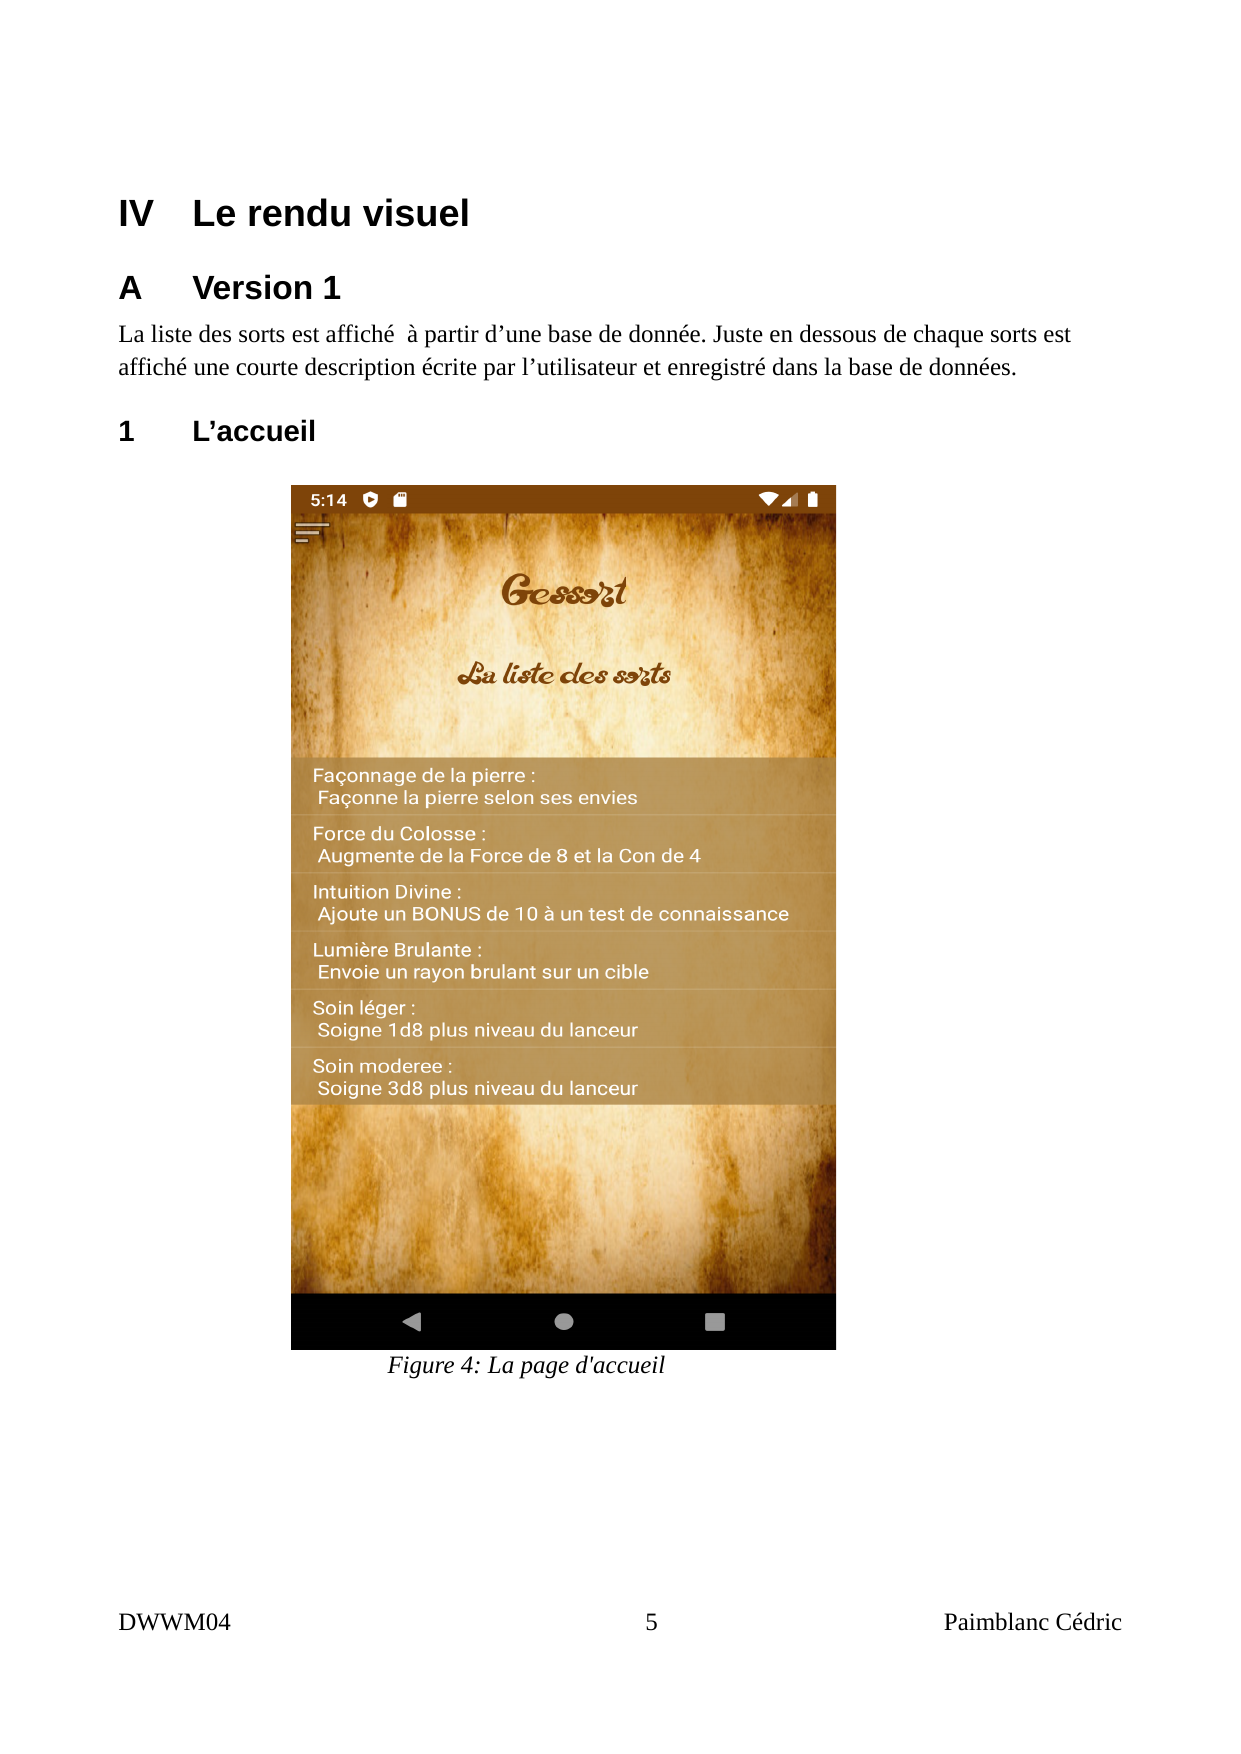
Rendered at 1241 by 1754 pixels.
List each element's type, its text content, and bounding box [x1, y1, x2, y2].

picture [291, 485, 837, 1350]
text Figure 4: La page d'accueil [387, 527, 933, 1379]
subtitle L’accueil [118, 414, 1122, 448]
subtitle Le rendu visuel [118, 191, 1122, 234]
text La liste des sorts est affiché à partir d’une base de donnée. Juste en dessous de chaque sorts est affiché une courte description écrite par l’utilisateur et enregistré dans la base de données. [118, 319, 1122, 381]
subtitle Version 1 [118, 268, 1122, 306]
table_header [837, 486, 933, 514]
